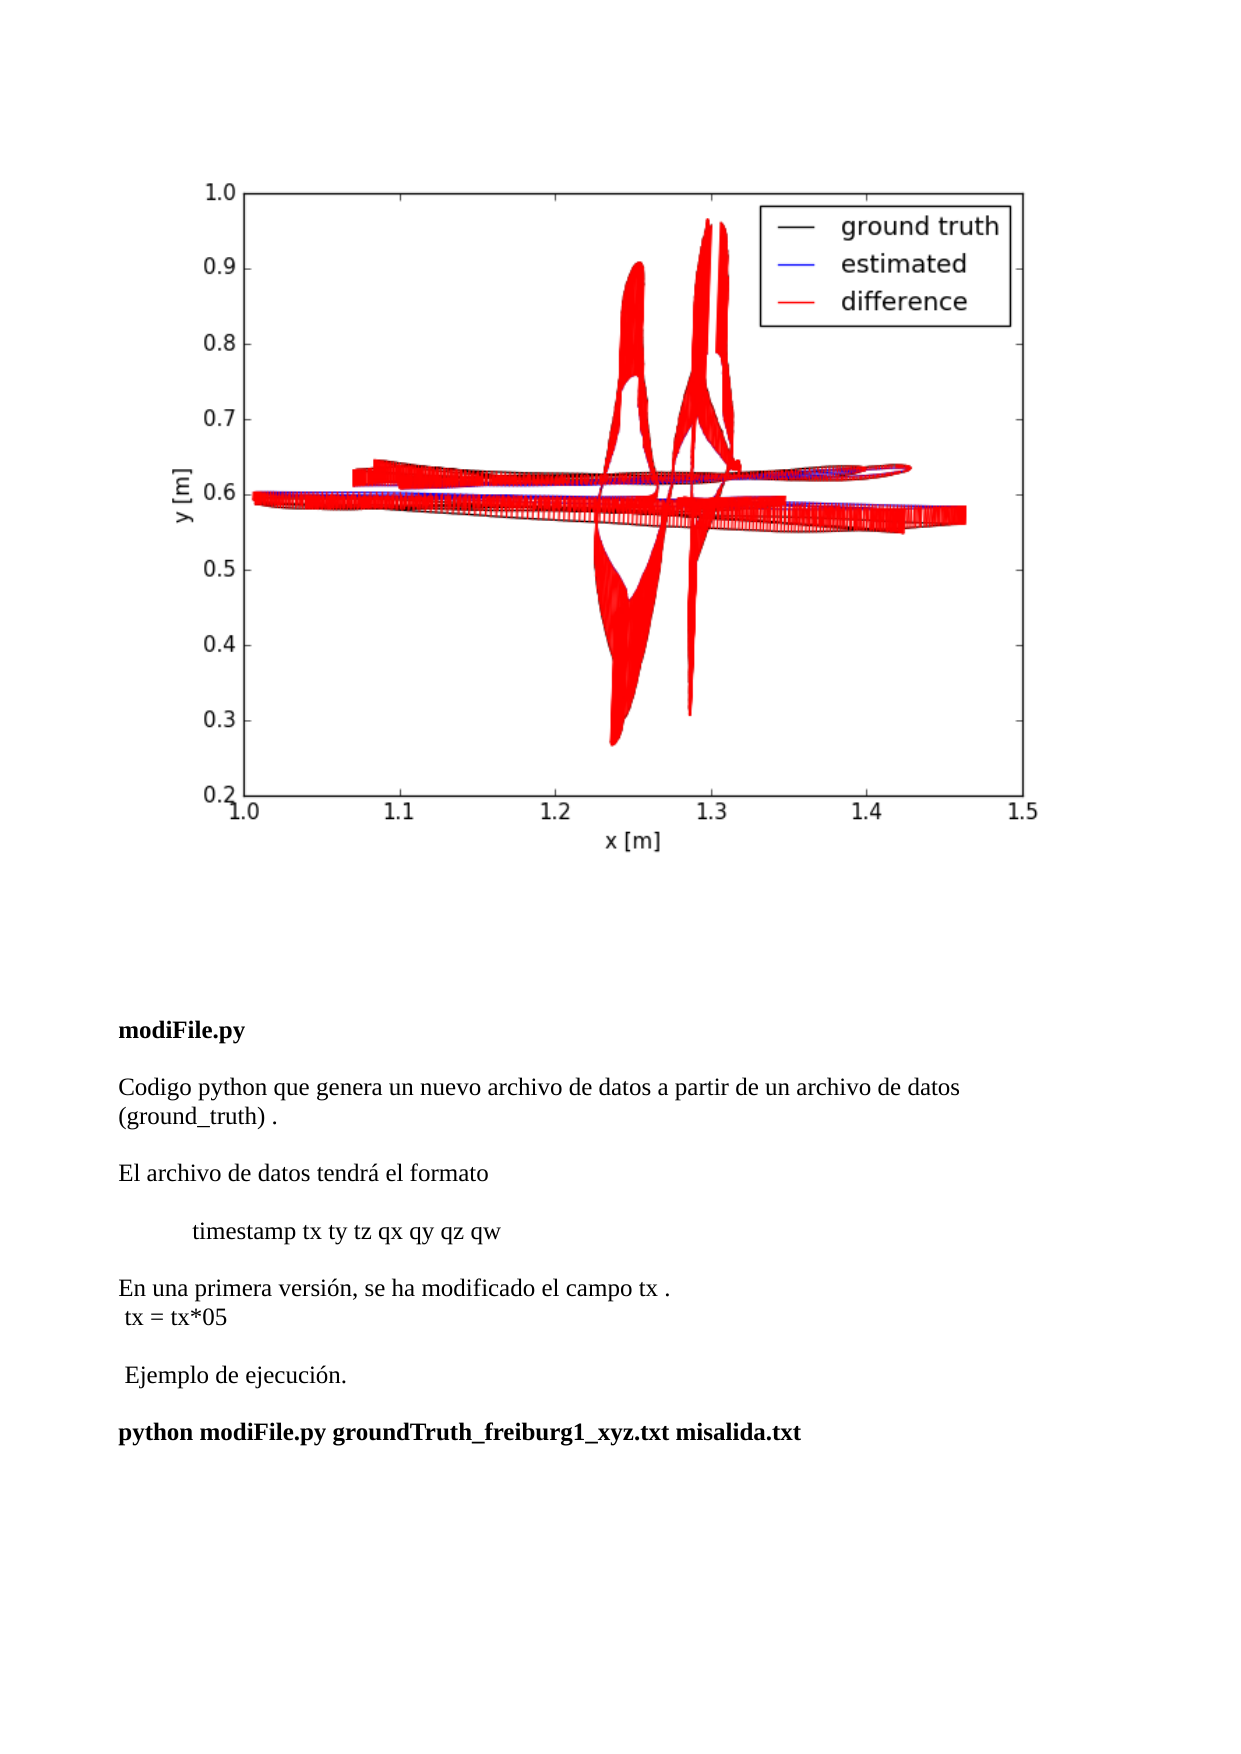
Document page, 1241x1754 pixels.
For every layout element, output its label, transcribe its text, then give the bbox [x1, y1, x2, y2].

text El archivo de datos tendrá el formato [118, 1158, 1122, 1187]
text timestamp tx ty tz qx qy qz qw [118, 1216, 1122, 1245]
text En una primera versión, se ha modificado el campo tx . [118, 1273, 1122, 1302]
text modiFile.py [118, 1015, 1122, 1043]
text Codigo python que genera un nuevo archivo de datos a partir de un archivo de datos (ground_truth) . [118, 1072, 1122, 1130]
text tx = tx*05 [118, 1302, 1122, 1331]
text python modiFile.py groundTruth_freiburg1_xyz.txt misalida.txt [118, 1417, 1122, 1446]
text Ejemplo de ejecución. [118, 1360, 1122, 1388]
picture [118, 118, 1123, 871]
